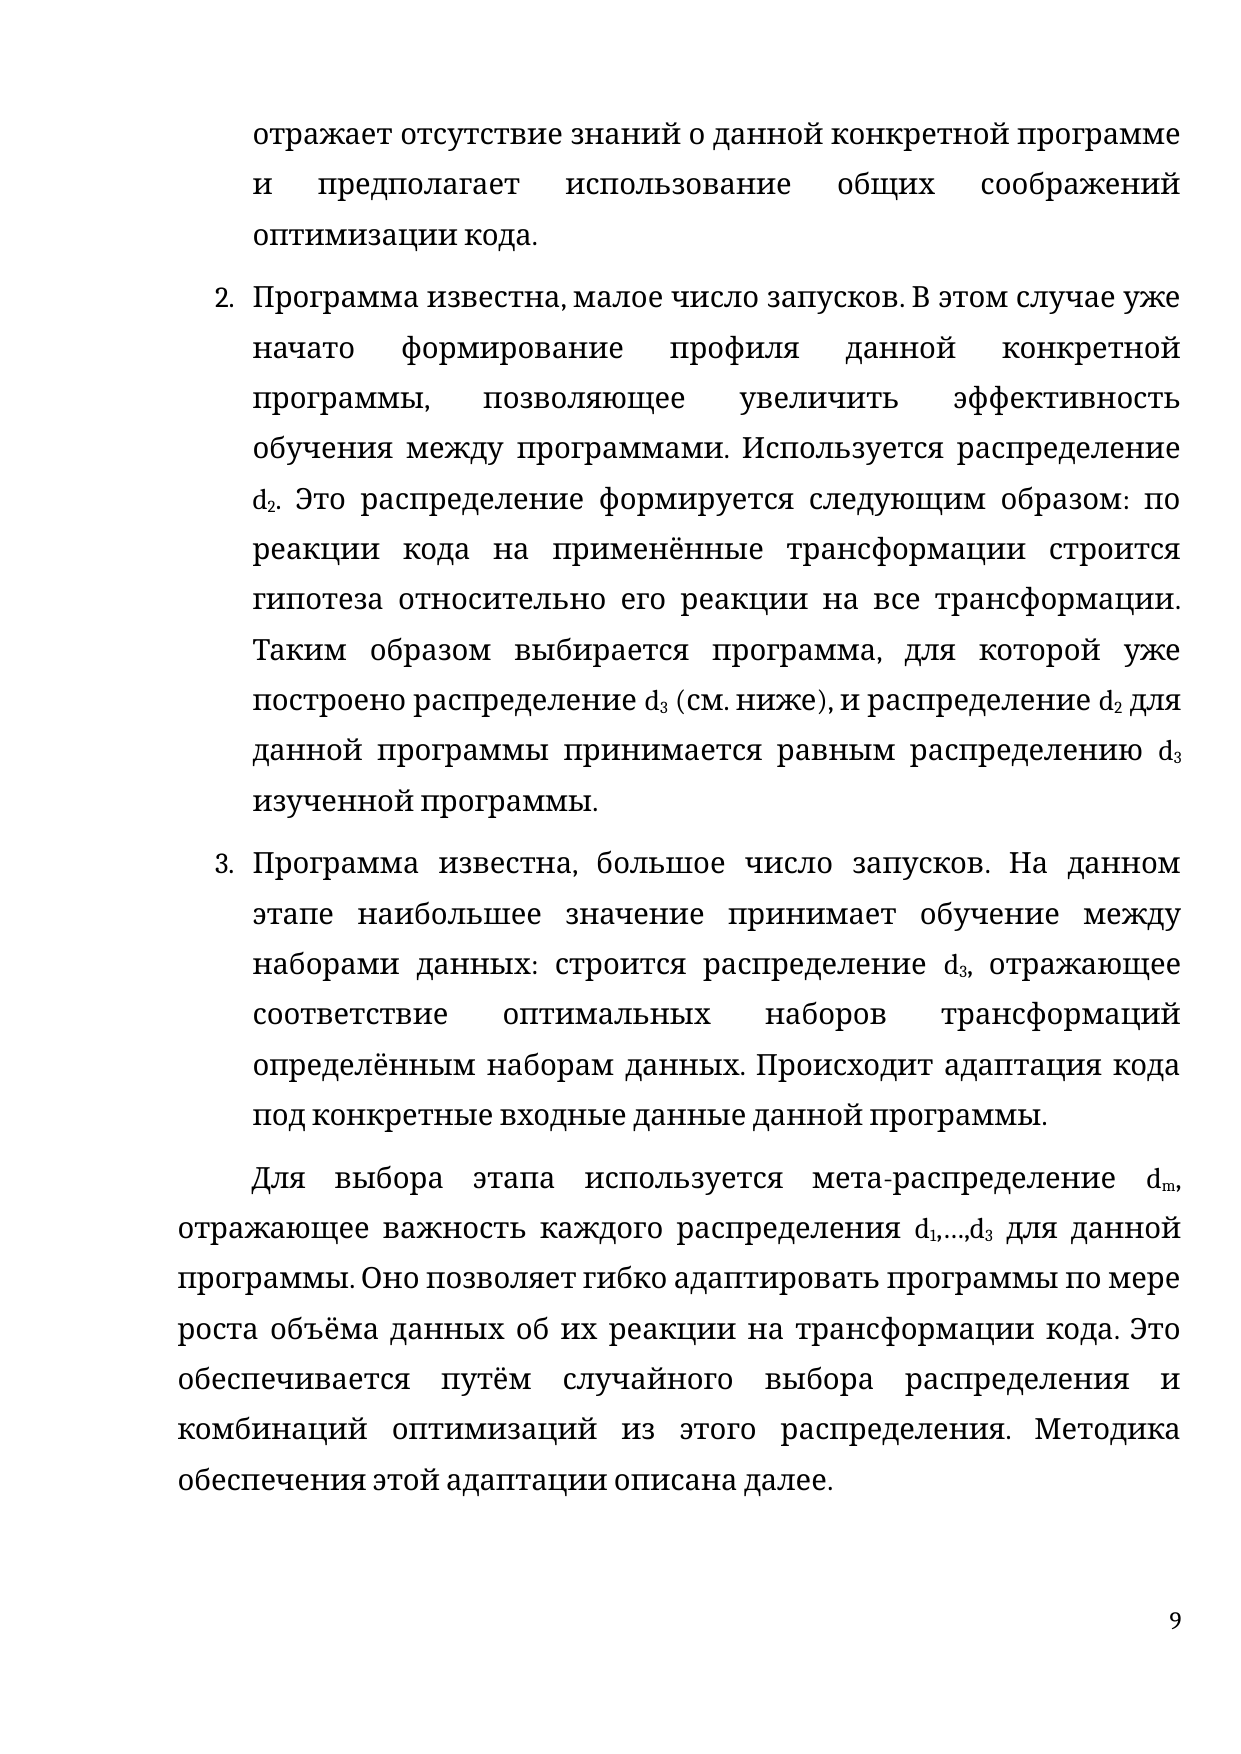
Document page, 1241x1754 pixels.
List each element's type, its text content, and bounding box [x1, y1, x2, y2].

text Для выбора этапа используется мета-распределение dm, отражающее важность каждого распределения d1,…,d3 для данной программы. Оно позволяет гибко адаптировать программы по мере роста объёма данных об их реакции на трансформации кода. Это обеспечивается путём случайного выбора распределения и комбинаций оптимизаций из этого распределения. Методика обеспечения этой адаптации описана далее. [177, 1162, 1181, 1497]
list отражает отсутствие знаний о данной конкретной программе и предполагает использование общих соображений оптимизации кода. [215, 118, 1181, 252]
list Программа известна, большое число запусков. На данном этапе наибольшее значение принимает обучение между наборами данных: строится распределение d3, отражающее соответствие оптимальных наборов трансформаций определённым наборам данных. Происходит адаптация кода под конкретные входные данные данной программы. [215, 847, 1181, 1133]
list Программа известна, малое число запусков. В этом случае уже начато формирование профиля данной конкретной программы, позволяющее увеличить эффективность обучения между программами. Используется распределение d2. Это распределение формируется следующим образом: по реакции кода на применённые трансформации строится гипотеза относительно его реакции на все трансформации. Таким образом выбирается программа, для которой уже построено распределение d3 (см. ниже), и распределение d2 для данной программы принимается равным распределению d3 изученной программы. [215, 282, 1181, 818]
